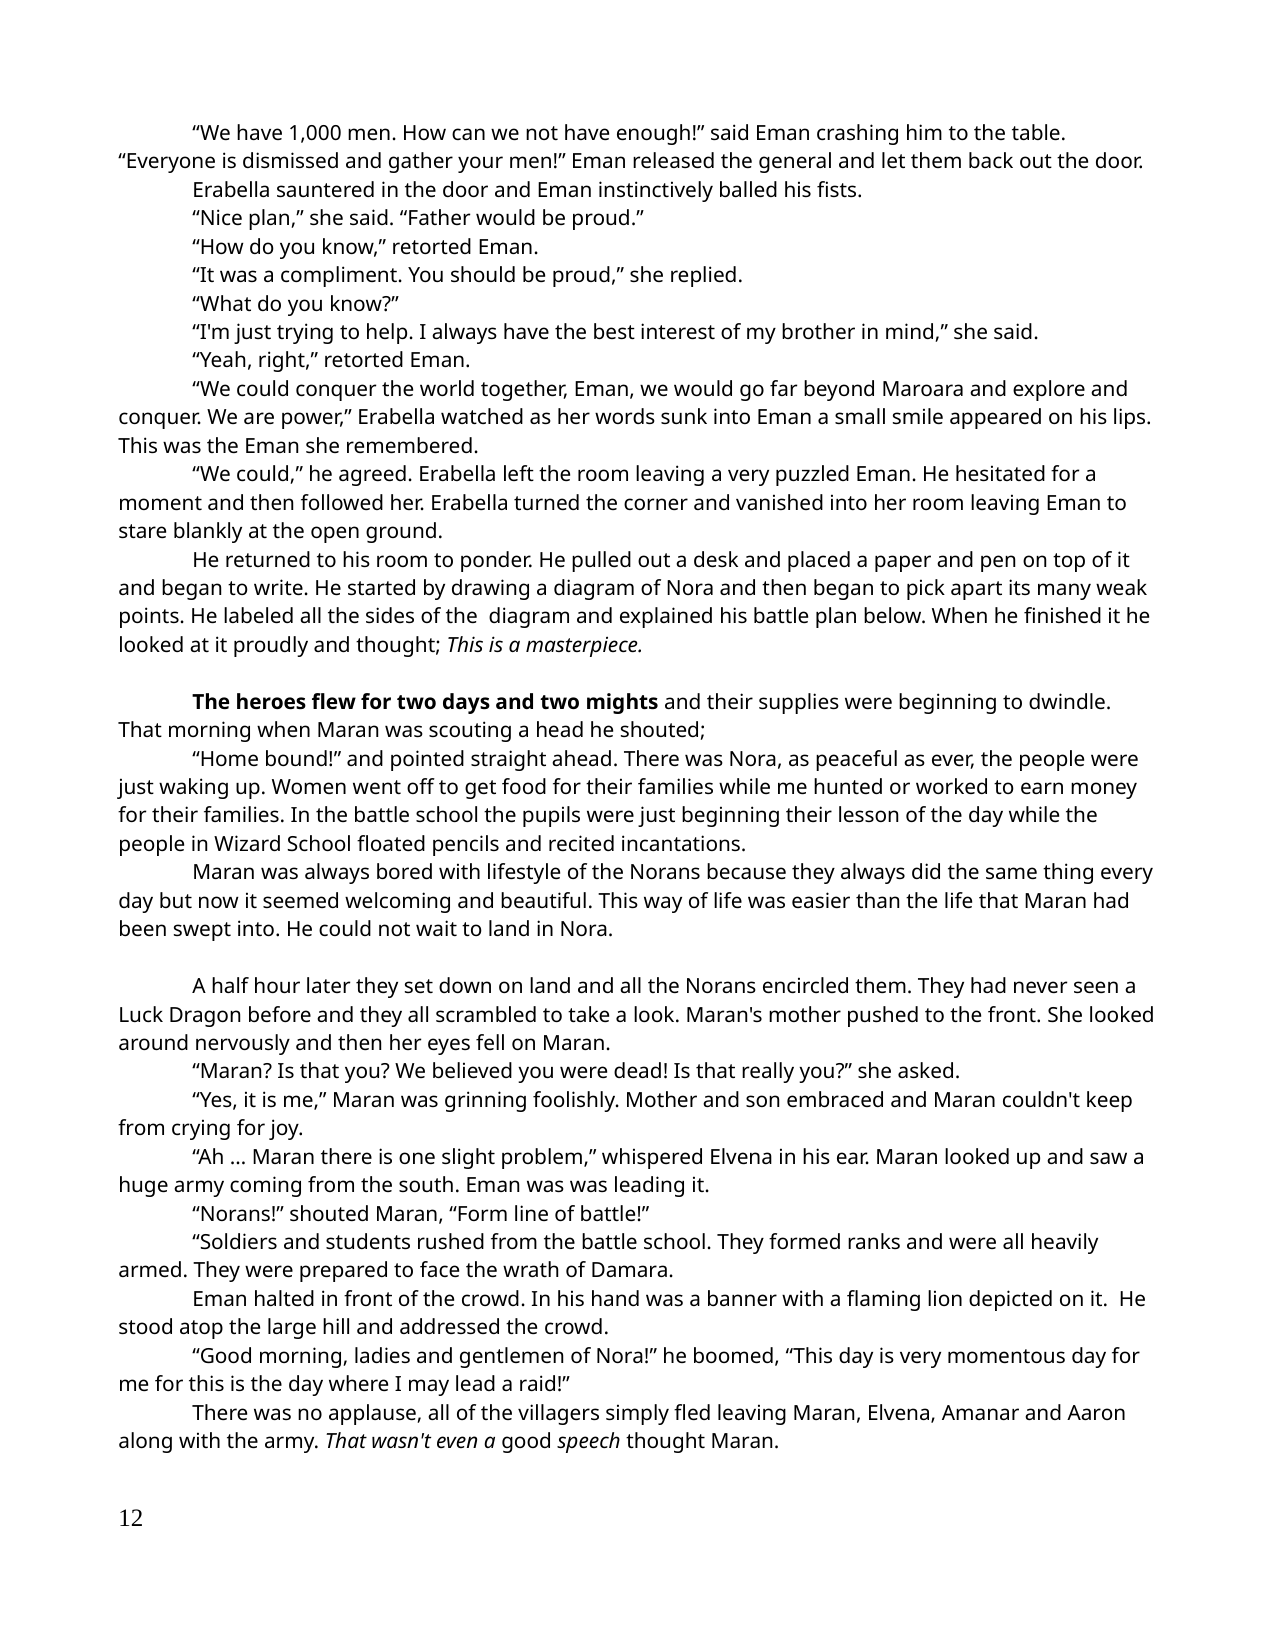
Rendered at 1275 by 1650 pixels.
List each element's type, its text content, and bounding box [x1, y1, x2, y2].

text “How do you know,” retorted Eman. [118, 232, 1157, 260]
text “Home bound!” and pointed straight ahead. There was Nora, as peaceful as ever, the people were just waking up. Women went off to get food for their families while me hunted or worked to earn money for their families. In the battle school the pupils were just beginning their lesson of the day while the people in Wizard School floated pencils and recited incantations. [118, 744, 1157, 857]
text “Nice plan,” she said. “Father would be proud.” [118, 203, 1157, 232]
text A half hour later they set down on land and all the Norans encircled them. They had never seen a Luck Dragon before and they all scrambled to take a look. Maran's mother pushed to the front. She looked around nervously and then her eyes fell on Maran. [118, 971, 1157, 1057]
text “We could,” he agreed. Erabella left the room leaving a very puzzled Eman. He hesitated for a moment and then followed her. Erabella turned the corner and vanished into her room leaving Eman to stare blankly at the open ground. [118, 459, 1157, 545]
text Maran was always bored with lifestyle of the Norans because they always did the same thing every day but now it seemed welcoming and beautiful. This way of life was easier than the life that Maran had been swept into. He could not wait to land in Nora. [118, 857, 1157, 943]
text He returned to his room to ponder. He pulled out a desk and placed a paper and pen on top of it and began to write. He started by drawing a diagram of Nora and then began to pick apart its many weak points. He labeled all the sides of the diagram and explained his battle plan below. When he finished it he looked at it proudly and thought; This is a masterpiece. [118, 545, 1157, 658]
text “I'm just trying to help. I always have the best interest of my brother in mind,” she said. [118, 317, 1157, 346]
text “We could conquer the world together, Eman, we would go far beyond Maroara and explore and conquer. We are power,” Erabella watched as her words sunk into Eman a small smile appeared on his lips. This was the Eman she remembered. [118, 374, 1157, 459]
text There was no applause, all of the villagers simply fled leaving Maran, Elvena, Amanar and Aaron along with the army. That wasn't even a good speech thought Maran. [118, 1398, 1157, 1455]
text “Yeah, right,” retorted Eman. [118, 346, 1157, 374]
text The heroes flew for two days and two mights and their supplies were beginning to dwindle. That morning when Maran was scouting a head he shouted; [118, 687, 1157, 744]
text “Yes, it is me,” Maran was grinning foolishly. Mother and son embraced and Maran couldn't keep from crying for joy. [118, 1085, 1157, 1142]
text “We have 1,000 men. How can we not have enough!” said Eman crashing him to the table. “Everyone is dismissed and gather your men!” Eman released the general and let them back out the door. [118, 118, 1157, 175]
text “It was a compliment. You should be proud,” she replied. [118, 260, 1157, 289]
text “Norans!” shouted Maran, “Form line of battle!” [118, 1199, 1157, 1227]
text “What do you know?” [118, 289, 1157, 317]
text “Soldiers and students rushed from the battle school. They formed ranks and were all heavily armed. They were prepared to face the wrath of Damara. [118, 1227, 1157, 1284]
text “Maran? Is that you? We believed you were dead! Is that really you?” she asked. [118, 1057, 1157, 1085]
text Eman halted in front of the crowd. In his hand was a banner with a flaming lion depicted on it. He stood atop the large hill and addressed the crowd. [118, 1284, 1157, 1341]
text “Good morning, ladies and gentlemen of Nora!” he boomed, “This day is very momentous day for me for this is the day where I may lead a raid!” [118, 1341, 1157, 1398]
text “Ah … Maran there is one slight problem,” whispered Elvena in his ear. Maran looked up and saw a huge army coming from the south. Eman was was leading it. [118, 1142, 1157, 1199]
text Erabella sauntered in the door and Eman instinctively balled his fists. [118, 175, 1157, 203]
